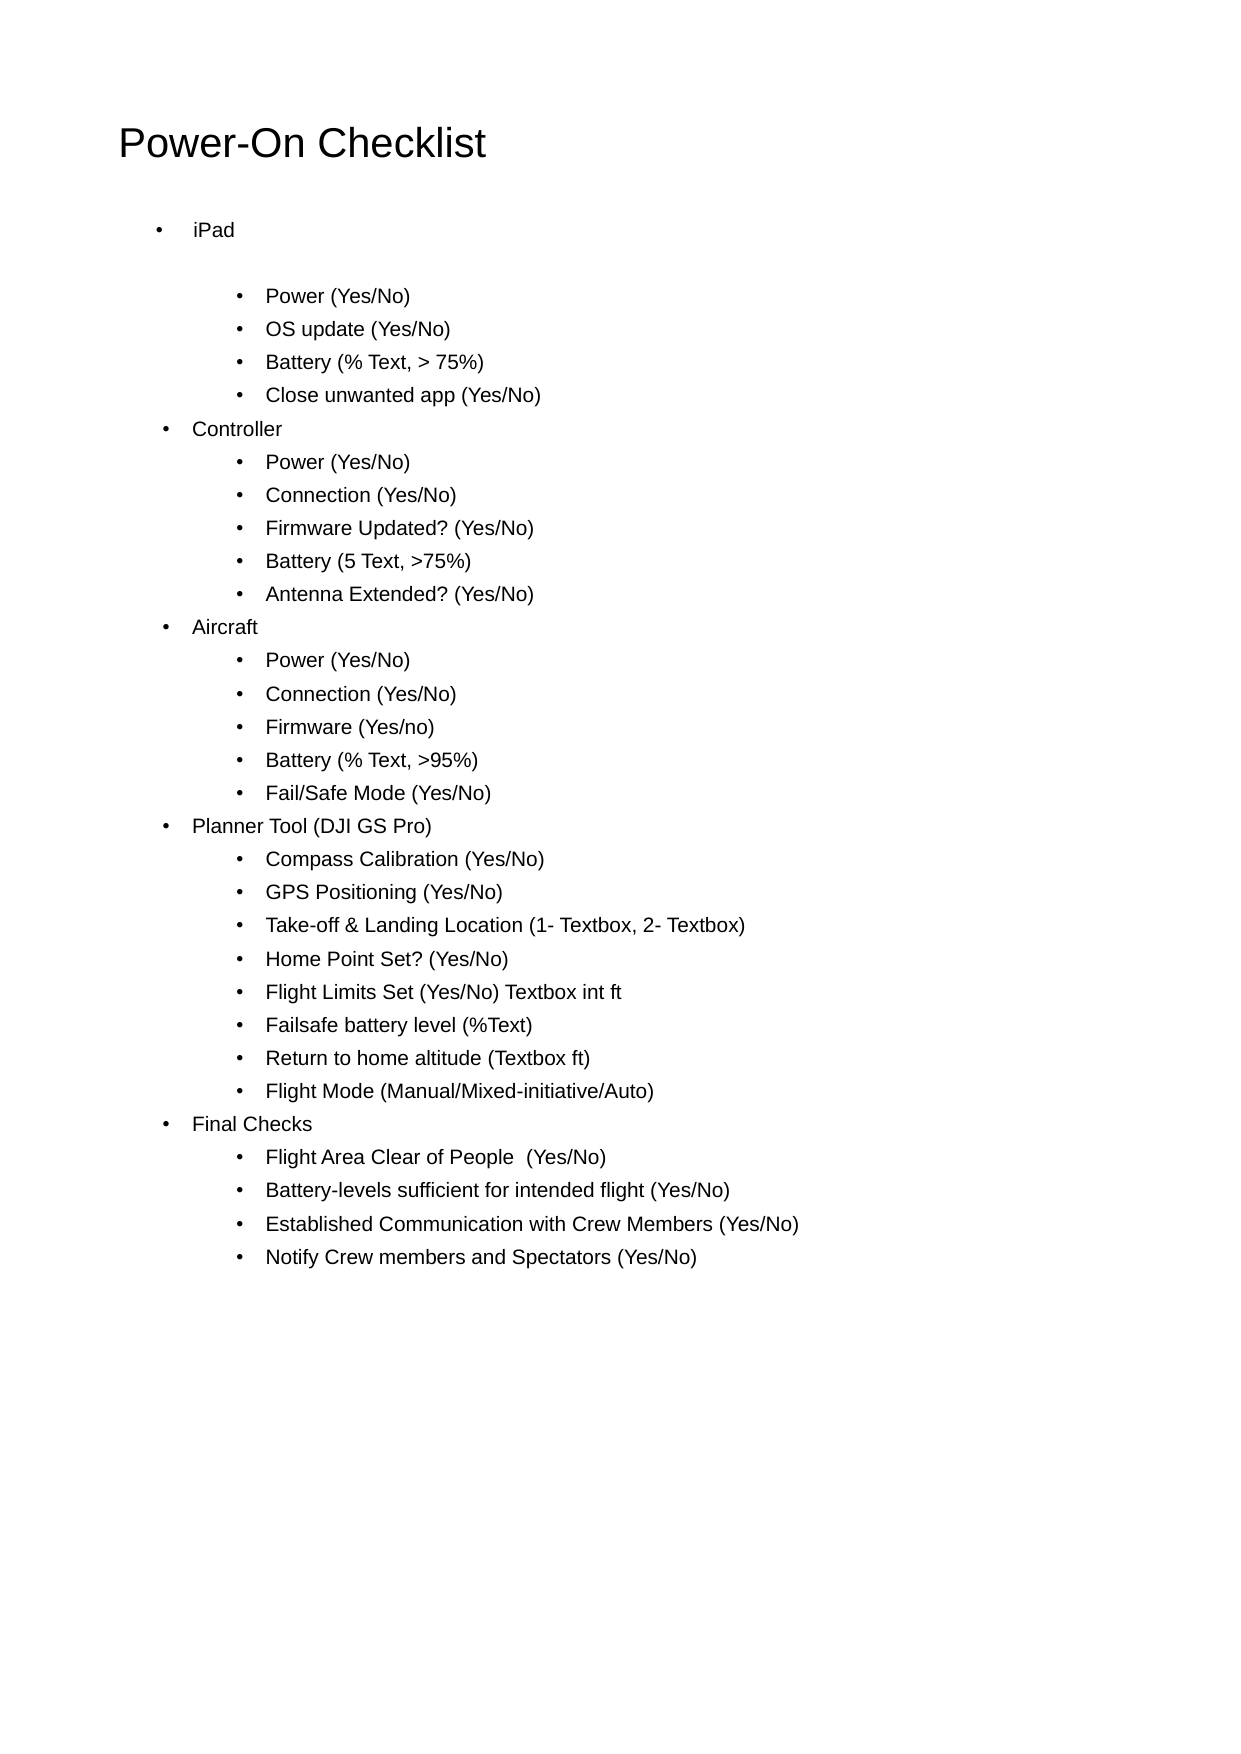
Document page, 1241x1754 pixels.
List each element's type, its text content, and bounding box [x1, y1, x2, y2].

list Take-off & Landing Location (1- Textbox, 2- Textbox) [236, 913, 1122, 937]
list Home Point Set? (Yes/No) [236, 946, 1122, 971]
list Return to home altitude (Textbox ft) [236, 1046, 1122, 1070]
list Firmware (Yes/no) [236, 714, 1122, 739]
list Battery (% Text, >95%) [236, 748, 1122, 772]
list Battery (% Text, > 75%) [236, 350, 1122, 374]
list iPad [156, 217, 1122, 242]
list Connection (Yes/No) [236, 681, 1122, 706]
list GPS Positioning (Yes/No) [236, 880, 1122, 904]
list Controller [162, 416, 1122, 441]
list Connection (Yes/No) [236, 483, 1122, 507]
list Power (Yes/No) [236, 648, 1122, 672]
list Established Communication with Crew Members (Yes/No) [236, 1211, 1122, 1236]
list Final Checks [162, 1112, 1122, 1136]
list Failsafe battery level (%Text) [236, 1013, 1122, 1037]
list Compass Calibration (Yes/No) [236, 847, 1122, 871]
list Close unwanted app (Yes/No) [236, 383, 1122, 407]
list Battery-levels sufficient for intended flight (Yes/No) [236, 1178, 1122, 1202]
list Flight Limits Set (Yes/No) Textbox int ft [236, 979, 1122, 1004]
list Flight Area Clear of People (Yes/No) [236, 1145, 1122, 1169]
list Power (Yes/No) [236, 449, 1122, 474]
list Battery (5 Text, >75%) [236, 549, 1122, 573]
list Aircraft [162, 615, 1122, 639]
list OS update (Yes/No) [236, 317, 1122, 341]
list Notify Crew members and Spectators (Yes/No) [236, 1244, 1122, 1269]
list Antenna Extended? (Yes/No) [236, 582, 1122, 606]
text Power-On Checklist [118, 118, 1122, 166]
list Firmware Updated? (Yes/No) [236, 516, 1122, 540]
list Power (Yes/No) [236, 284, 1122, 308]
list Fail/Safe Mode (Yes/No) [236, 781, 1122, 805]
list Planner Tool (DJI GS Pro) [162, 814, 1122, 838]
list Flight Mode (Manual/Mixed-initiative/Auto) [236, 1079, 1122, 1103]
